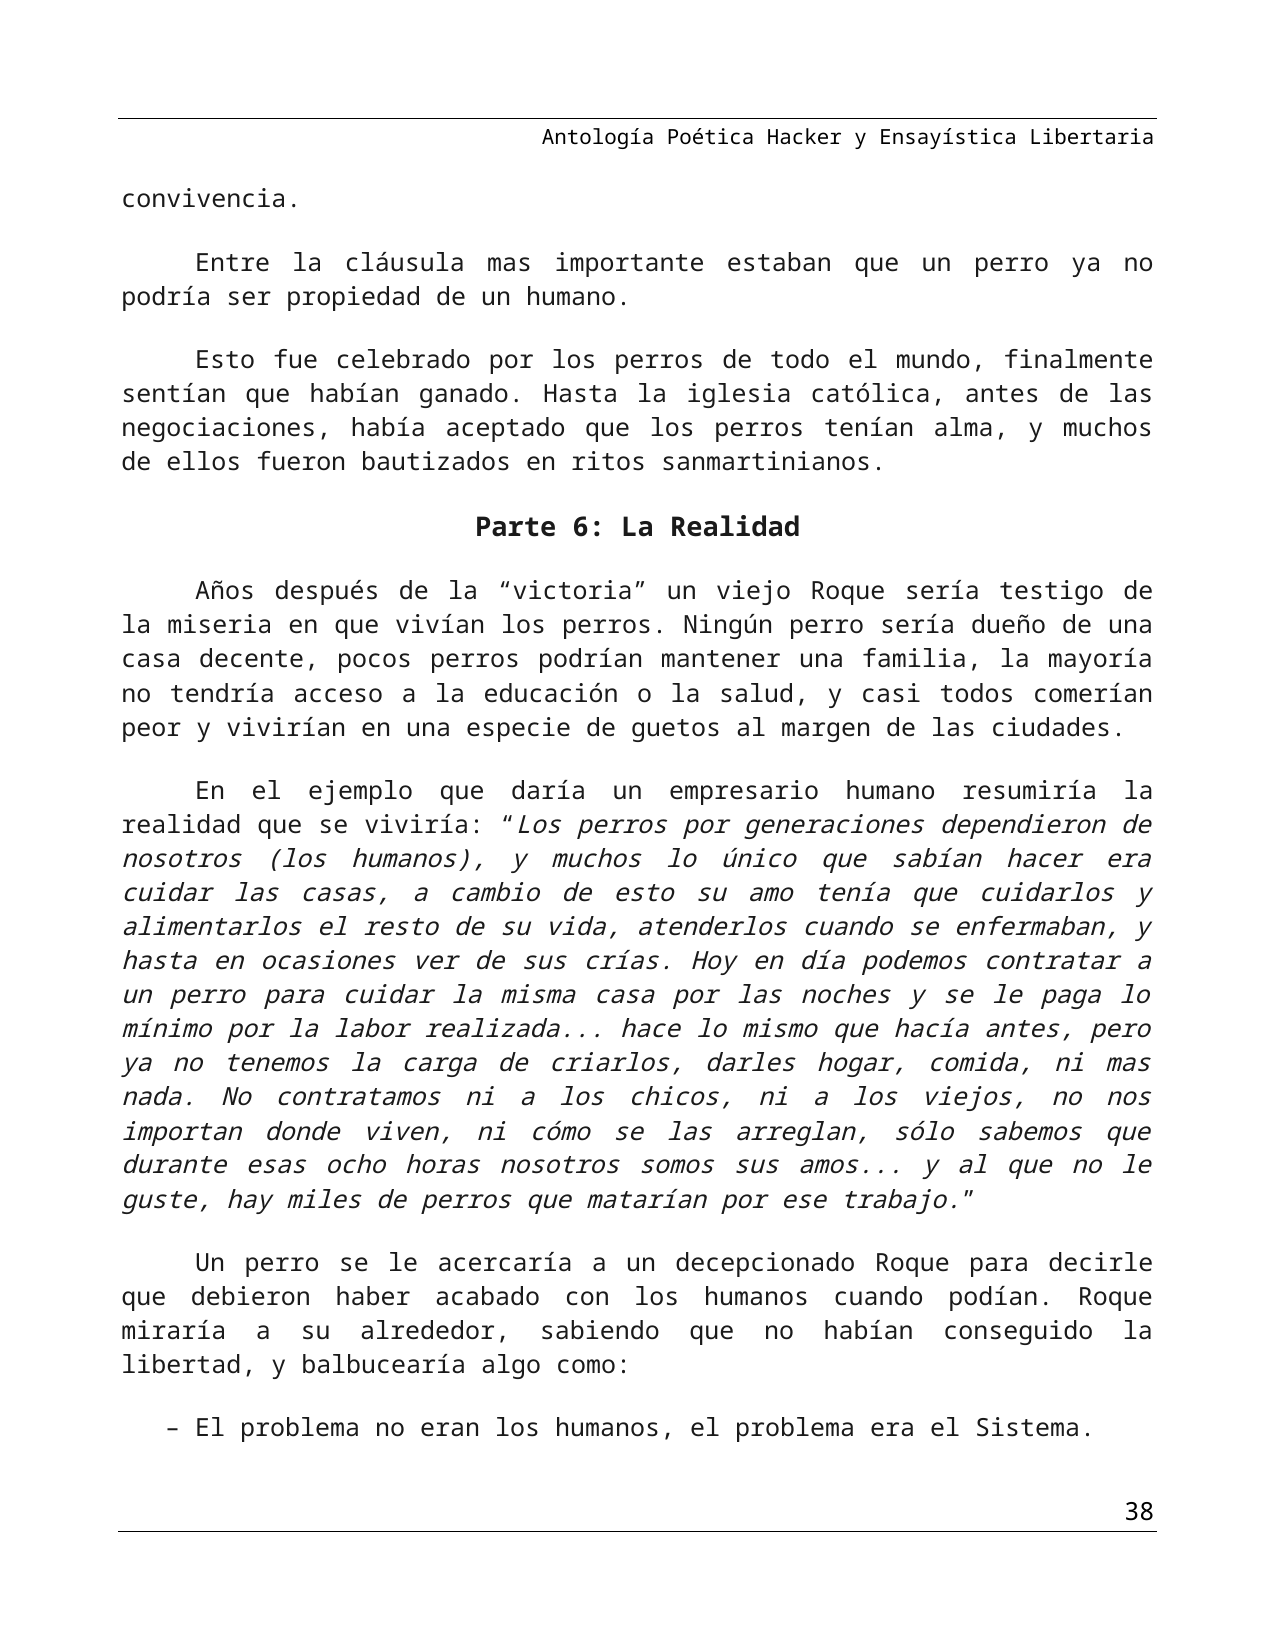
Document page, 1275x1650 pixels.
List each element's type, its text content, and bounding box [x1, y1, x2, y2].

text Esto fue celebrado por los perros de todo el mundo, finalmente sentían que habían ganado. Hasta la iglesia católica, antes de las negociaciones, había aceptado que los perros tenían alma, y muchos de ellos fueron bautizados en ritos sanmartinianos. [121, 342, 1154, 478]
text Parte 6: La Realidad [121, 507, 1154, 544]
text – El problema no eran los humanos, el problema era el Sistema. [121, 1410, 1154, 1444]
text convivencia. [121, 181, 1154, 215]
text Años después de la “victoria” un viejo Roque sería testigo de la miseria en que vivían los perros. Ningún perro sería dueño de una casa decente, pocos perros podrían mantener una familia, la mayoría no tendría acceso a la educación o la salud, y casi todos comerían peor y vivirían en una especie de guetos al margen de las ciudades. [121, 573, 1154, 743]
text Un perro se le acercaría a un decepcionado Roque para decirle que debieron haber acabado con los humanos cuando podían. Roque miraría a su alrededor, sabiendo que no habían conseguido la libertad, y balbucearía algo como: [121, 1244, 1154, 1381]
text Entre la cláusula mas importante estaban que un perro ya no podría ser propiedad de un humano. [121, 244, 1154, 312]
text En el ejemplo que daría un empresario humano resumiría la realidad que se viviría: “Los perros por generaciones dependieron de nosotros (los humanos), y muchos lo único que sabían hacer era cuidar las casas, a cambio de esto su amo tenía que cuidarlos y alimentarlos el resto de su vida, atenderlos cuando se enfermaban, y hasta en ocasiones ver de sus crías. Hoy en día podemos contratar a un perro para cuidar la misma casa por las noches y se le paga lo mínimo por la labor realizada... hace lo mismo que hacía antes, pero ya no tenemos la carga de criarlos, darles hogar, comida, ni mas nada. No contratamos ni a los chicos, ni a los viejos, no nos importan donde viven, ni cómo se las arreglan, sólo sabemos que durante esas ocho horas nosotros somos sus amos... y al que no le guste, hay miles de perros que matarían por ese trabajo.” [121, 772, 1154, 1215]
